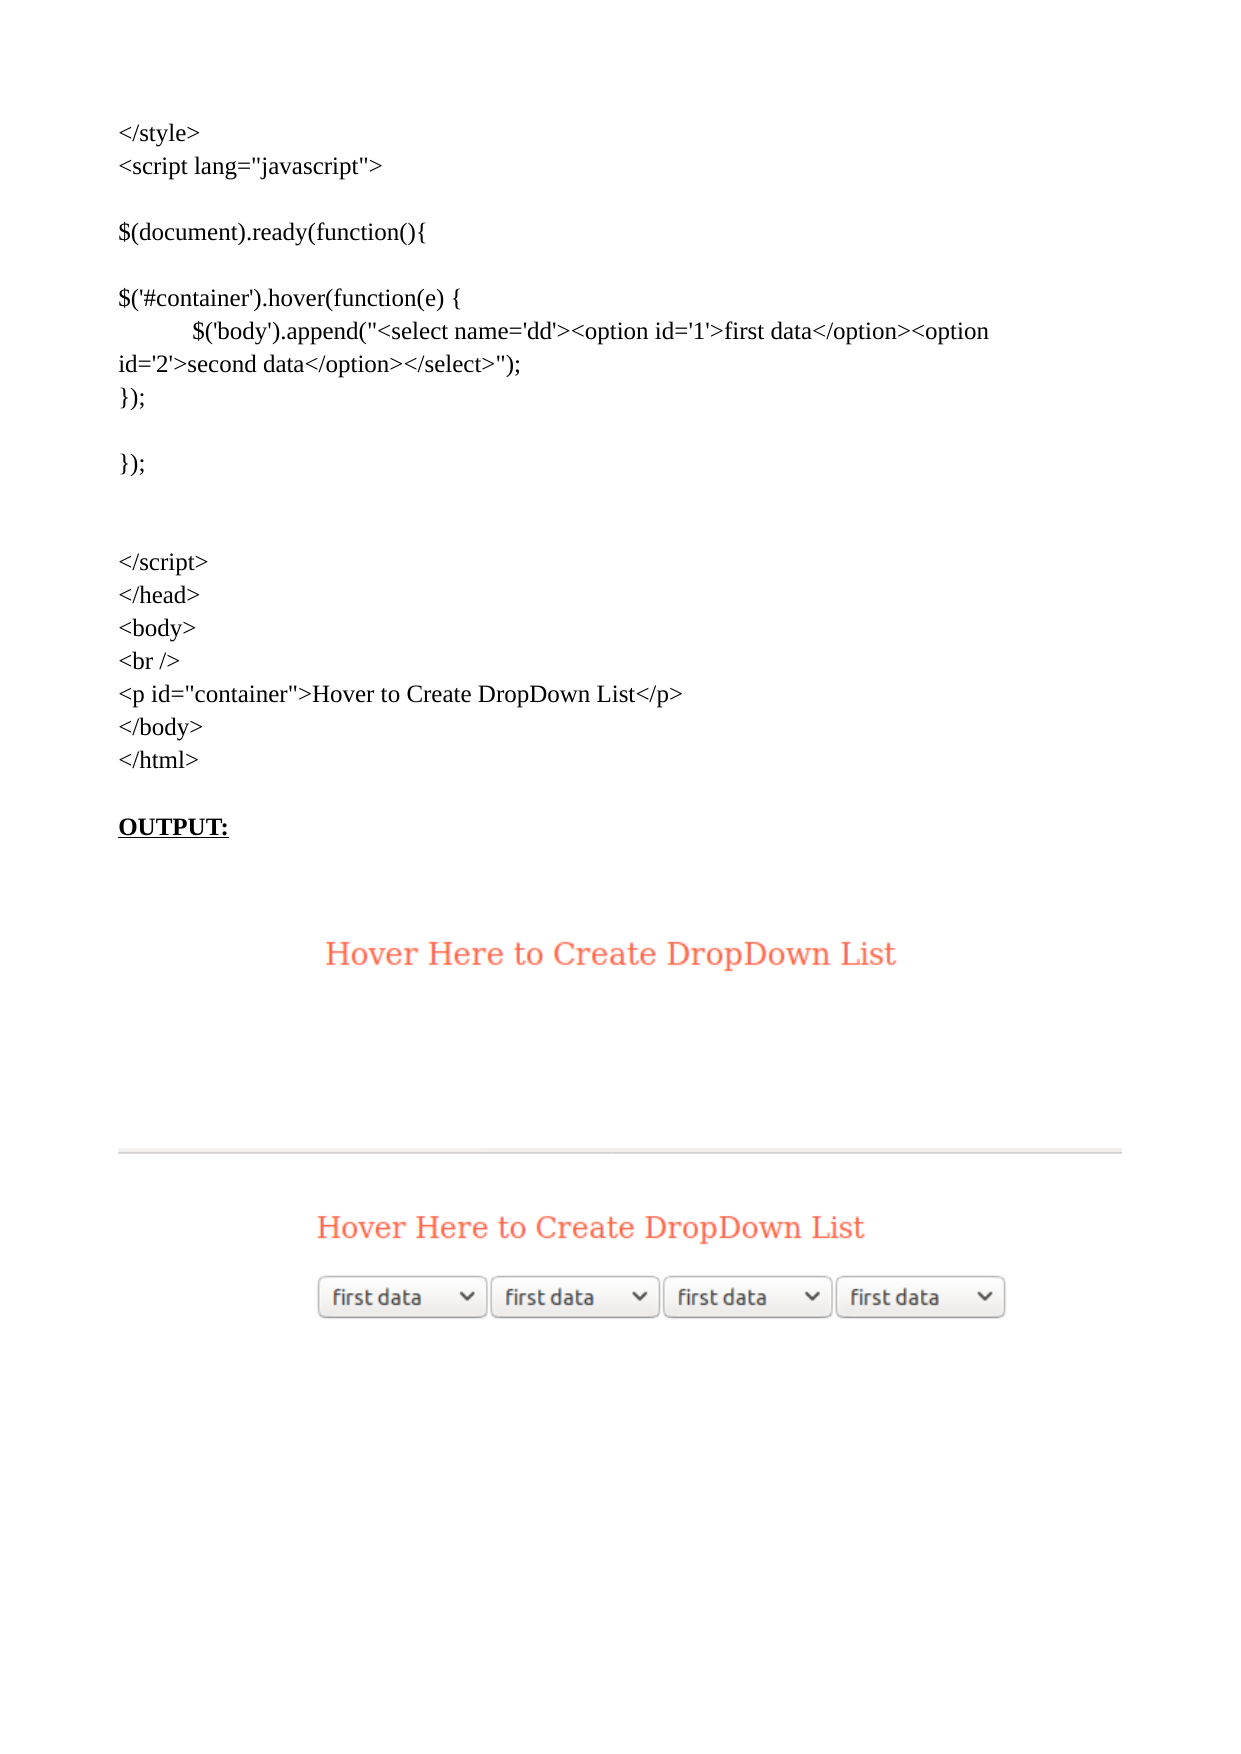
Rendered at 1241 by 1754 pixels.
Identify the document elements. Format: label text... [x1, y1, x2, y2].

text </script> [118, 547, 1122, 576]
text <p id="container">Hover to Create DropDown List</p> [118, 679, 1122, 708]
text </style> [118, 118, 1122, 147]
text <br /> [118, 646, 1122, 675]
text <body> [118, 613, 1122, 642]
text </body> [118, 712, 1122, 741]
text }); [118, 448, 1122, 477]
text $('body').append("<select name='dd'><option id='1'>first data</option><option id='2'>second data</option></select>"); [118, 316, 1122, 378]
text $('#container').hover(function(e) { [118, 283, 1122, 312]
text </head> [118, 580, 1122, 609]
text $(document).ready(function(){ [118, 217, 1122, 246]
text </html> [118, 746, 1122, 774]
picture [118, 877, 1123, 1079]
text }); [118, 382, 1122, 411]
picture [118, 1148, 1123, 1394]
text OUTPUT: [118, 778, 1122, 840]
text <script lang="javascript"> [118, 151, 1122, 180]
